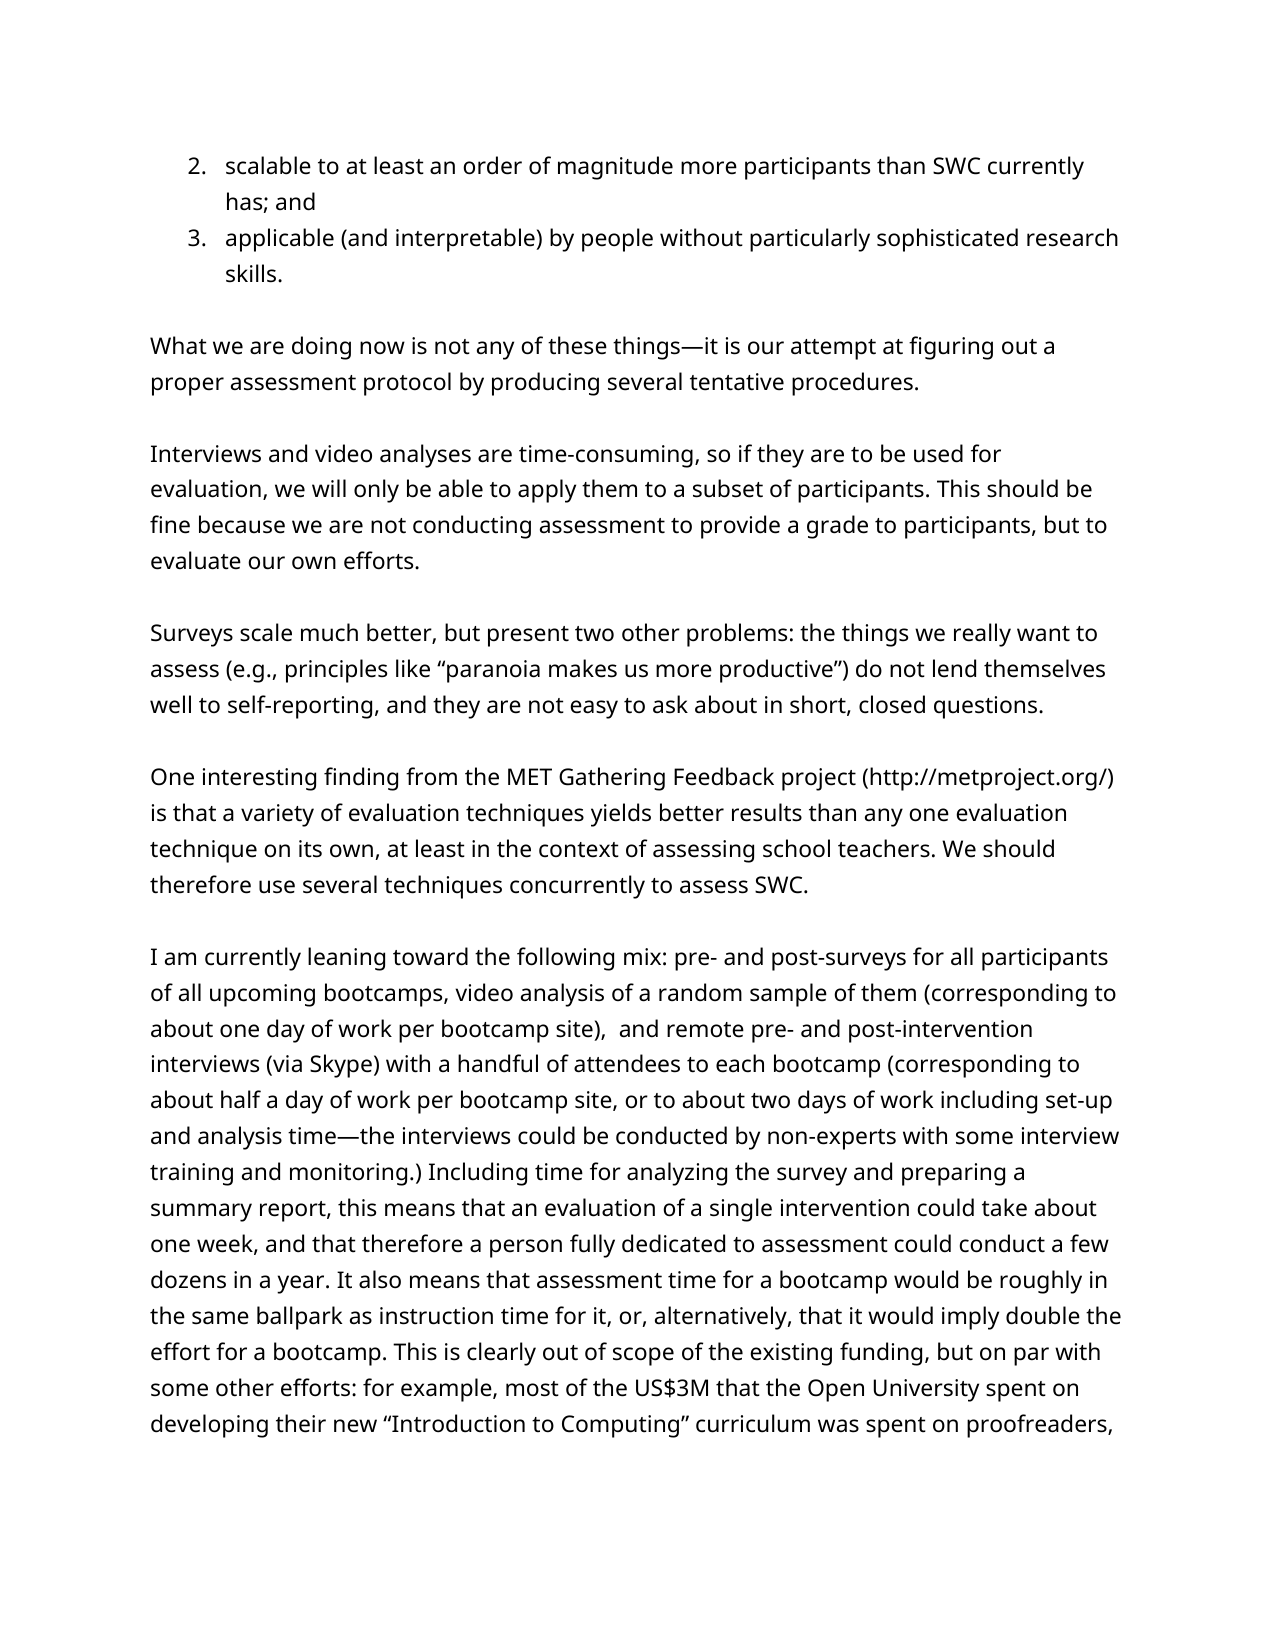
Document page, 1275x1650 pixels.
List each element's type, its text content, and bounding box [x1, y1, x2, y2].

text Surveys scale much better, but present two other problems: the things we really want to assess (e.g., principles like “paranoia makes us more productive”) do not lend themselves well to self-reporting, and they are not easy to ask about in short, closed questions. [150, 617, 1125, 720]
list scalable to at least an order of magnitude more participants than SWC currently has; and [187, 150, 1125, 217]
text What we are doing now is not any of these things—it is our attempt at figuring out a proper assessment protocol by producing several tentative procedures. [150, 330, 1125, 397]
text I am currently leaning toward the following mix: pre- and post-surveys for all participants of all upcoming bootcamps, video analysis of a random sample of them (corresponding to about one day of work per bootcamp site), and remote pre- and post-intervention interviews (via Skype) with a handful of attendees to each bootcamp (corresponding to about half a day of work per bootcamp site, or to about two days of work including set-up and analysis time—the interviews could be conducted by non-experts with some interview training and monitoring.) Including time for analyzing the survey and preparing a summary report, this means that an evaluation of a single intervention could take about one week, and that therefore a person fully dedicated to assessment could conduct a few dozens in a year. It also means that assessment time for a bootcamp would be roughly in the same ballpark as instruction time for it, or, alternatively, that it would imply double the effort for a bootcamp. This is clearly out of scope of the existing funding, but on par with some other efforts: for example, most of the US$3M that the Open University spent on developing their new “Introduction to Computing” curriculum was spent on proofreaders, [150, 941, 1125, 1439]
list applicable (and interpretable) by people without particularly sophisticated research skills. [187, 222, 1125, 289]
text Interviews and video analyses are time-consuming, so if they are to be used for evaluation, we will only be able to apply them to a subset of participants. This should be fine because we are not conducting assessment to provide a grade to participants, but to evaluate our own efforts. [150, 437, 1125, 577]
text One interesting finding from the MET Gathering Feedback project (http://metproject.org/) is that a variety of evaluation techniques yields better results than any one evaluation technique on its own, at least in the context of assessing school teachers. We should therefore use several techniques concurrently to assess SWC. [150, 761, 1125, 900]
